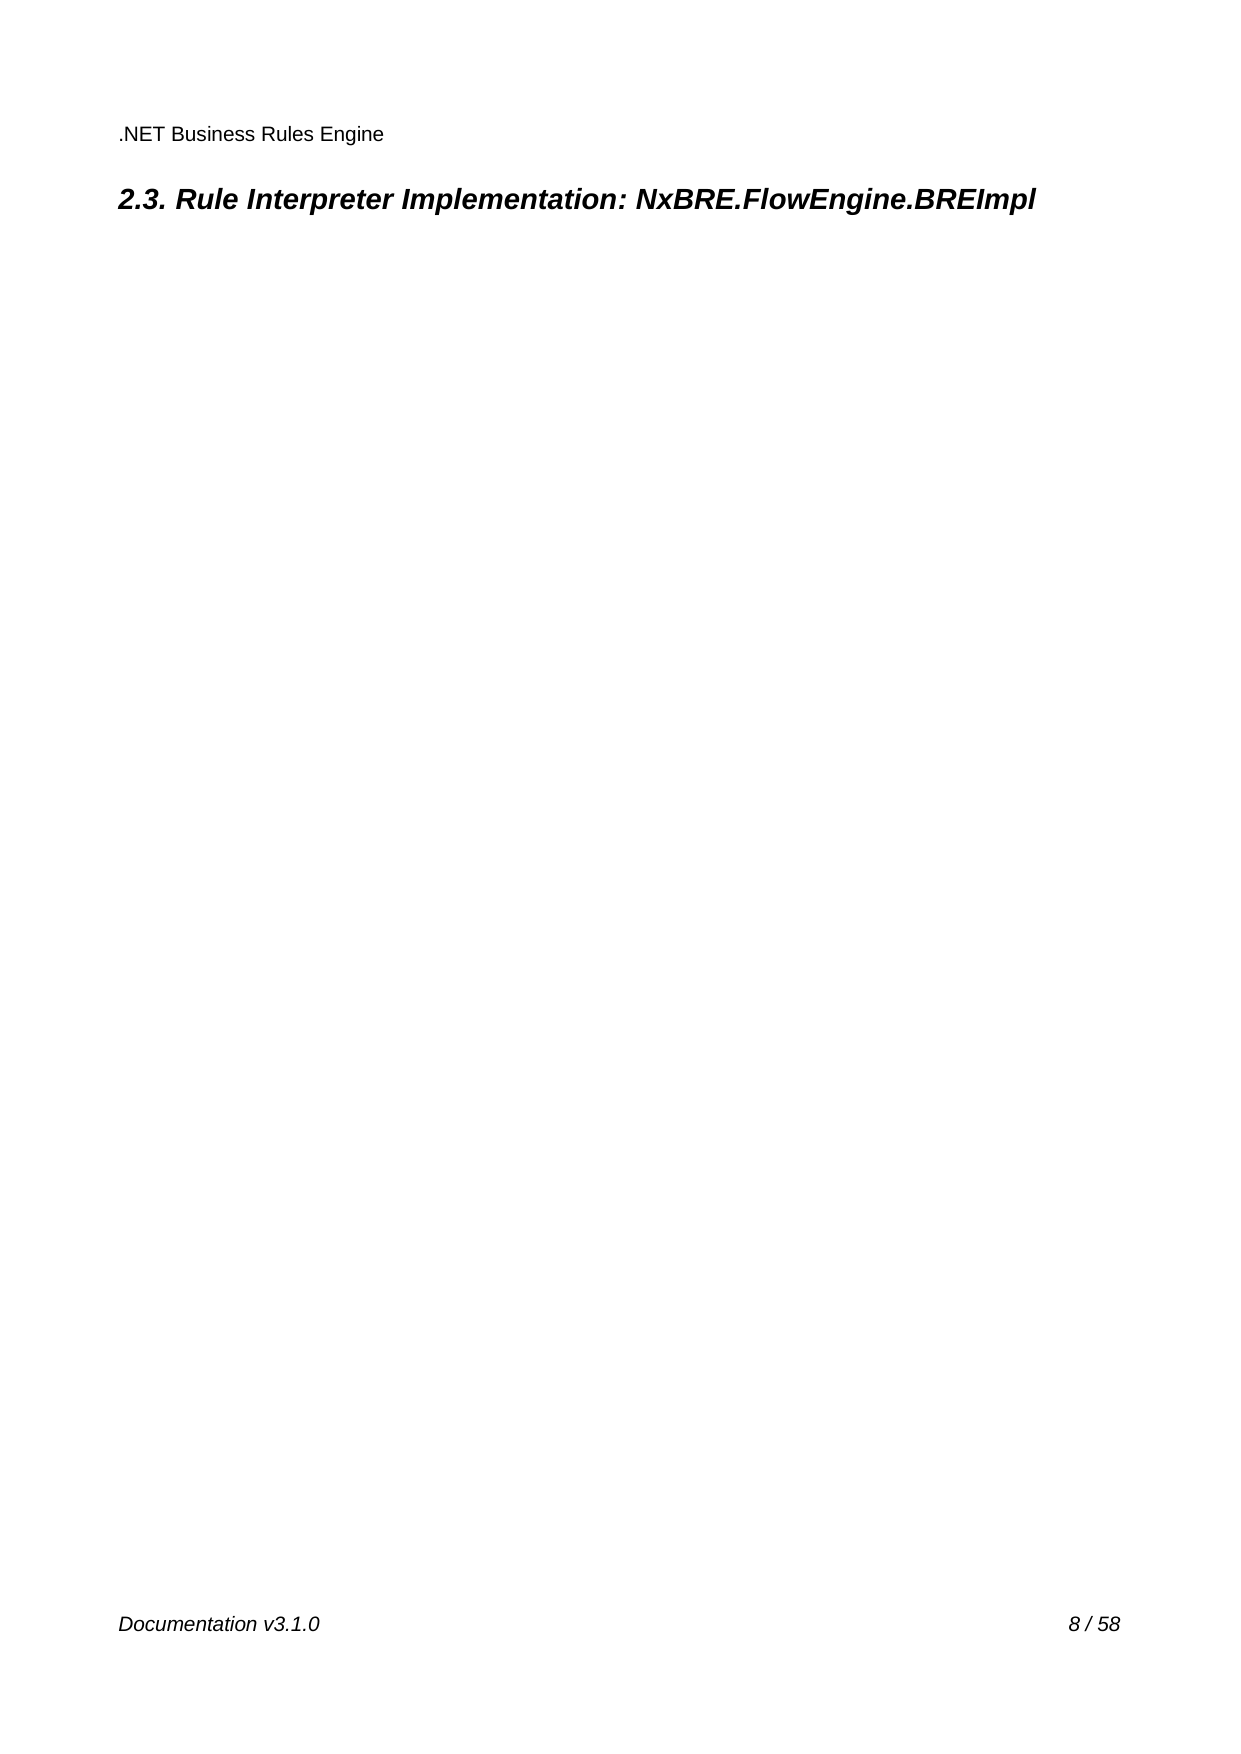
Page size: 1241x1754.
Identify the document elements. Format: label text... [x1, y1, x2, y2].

subtitle Rule Interpreter Implementation: NxBRE.FlowEngine.BREImpl [118, 183, 1124, 216]
